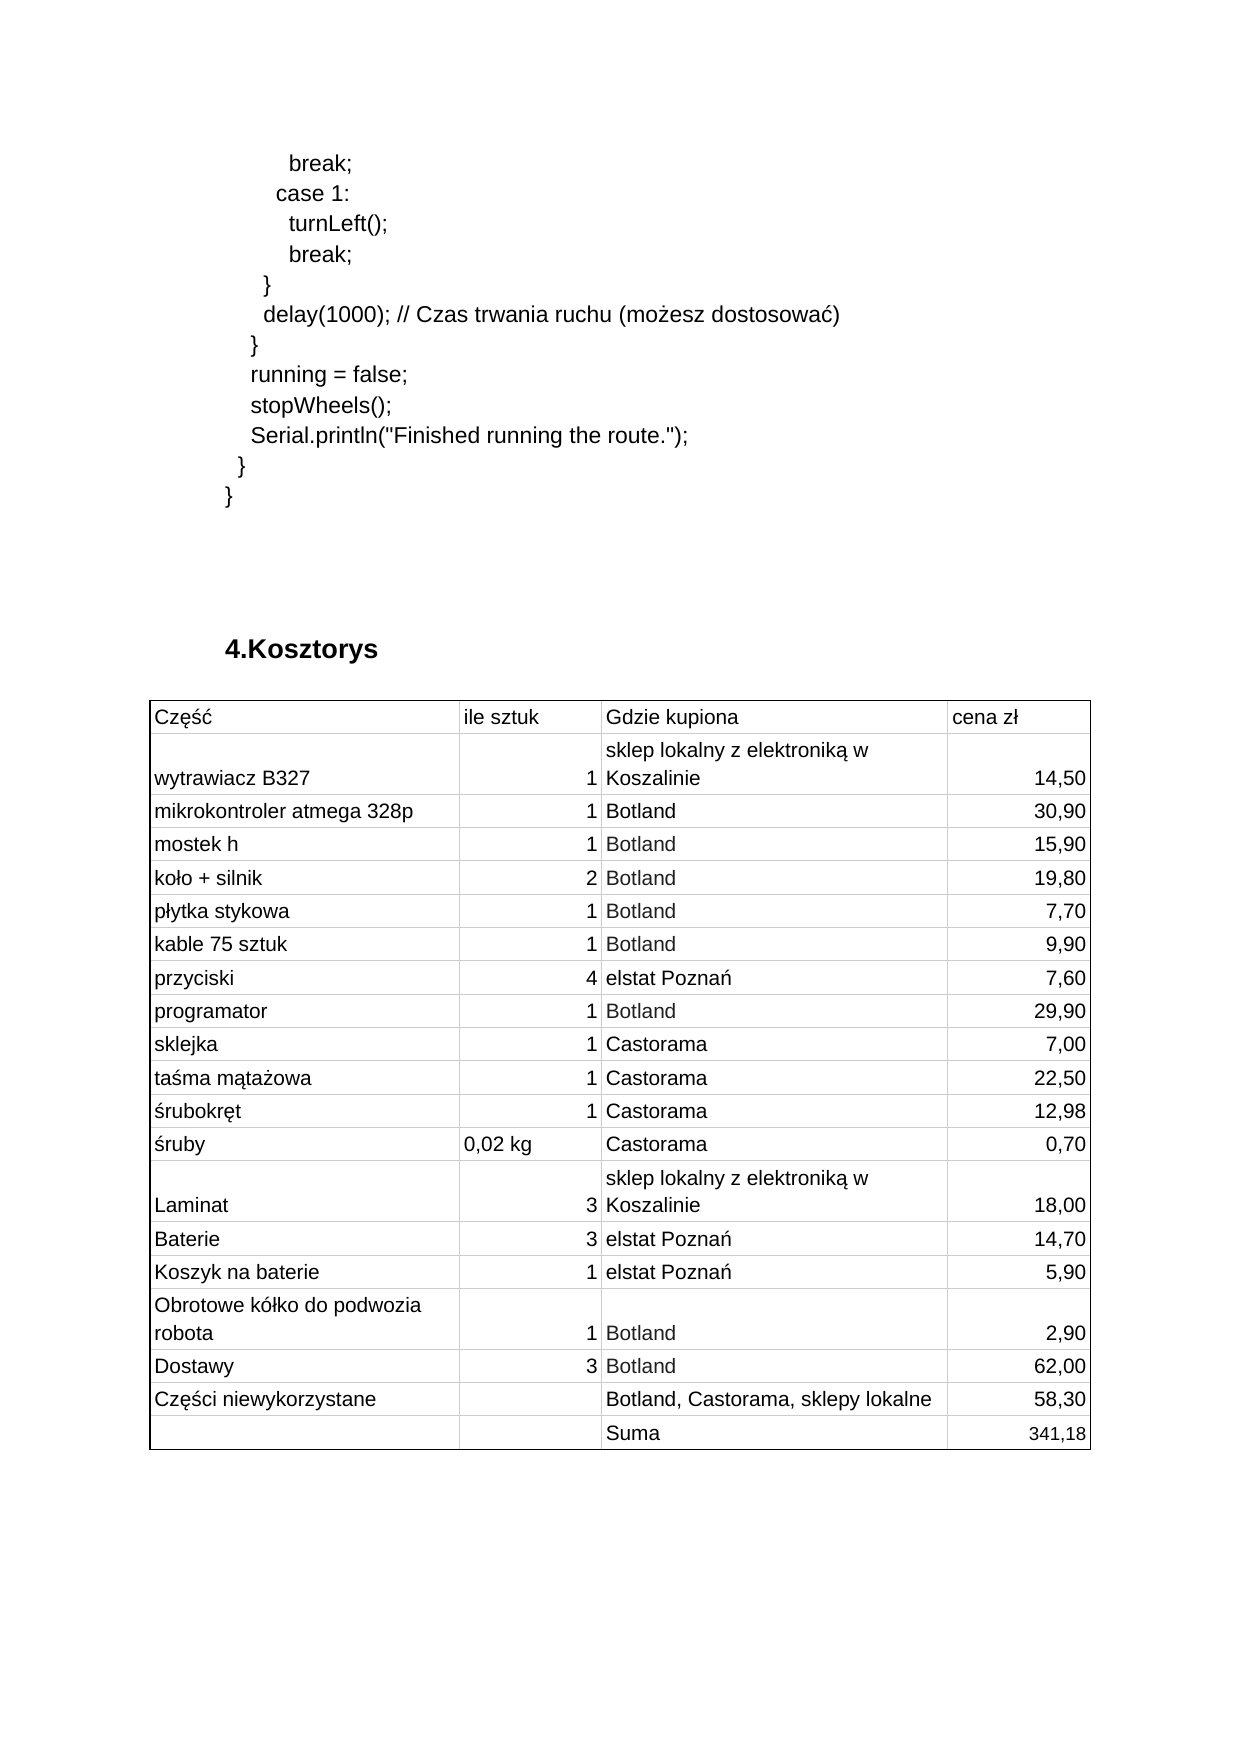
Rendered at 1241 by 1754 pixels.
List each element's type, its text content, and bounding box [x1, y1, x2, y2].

table_cell sklep lokalny z elektroniką w Koszalinie [602, 734, 947, 794]
table_cell Castorama [602, 1061, 947, 1094]
table_cell 14,50 [948, 734, 1090, 794]
table_cell 1 [460, 734, 601, 794]
table_cell Castorama [602, 1095, 947, 1127]
table_cell 58,30 [948, 1383, 1090, 1415]
table_cell 3 [460, 1350, 601, 1382]
table_cell 14,70 [948, 1222, 1090, 1254]
table_cell mostek h [151, 828, 459, 860]
table_cell 2,90 [948, 1289, 1090, 1349]
table_cell taśma mątażowa [151, 1061, 459, 1094]
table_header cena zł [948, 701, 1090, 733]
table_cell 3 [460, 1222, 601, 1254]
table_cell 9,90 [948, 928, 1090, 960]
text } [225, 331, 1090, 358]
text } [225, 271, 1090, 297]
table_cell Botland [602, 1289, 947, 1349]
text Serial.println("Finished running the route."); [225, 422, 1090, 448]
table_cell 2 [460, 861, 601, 894]
table_cell Castorama [602, 1128, 947, 1160]
table_cell Botland [602, 895, 947, 927]
text turnLeft(); [225, 210, 1090, 237]
table_cell 12,98 [948, 1095, 1090, 1127]
table_cell 5,90 [948, 1256, 1090, 1288]
table_cell [460, 1416, 601, 1449]
table_cell 1 [460, 1095, 601, 1127]
table_cell śrubokręt [151, 1095, 459, 1127]
table_cell 29,90 [948, 995, 1090, 1027]
table_header Część [151, 701, 459, 733]
table_header ile sztuk [460, 701, 601, 733]
table_cell Botland [602, 995, 947, 1027]
table_cell elstat Poznań [602, 961, 947, 994]
table_cell 1 [460, 1061, 601, 1094]
table_cell 1 [460, 995, 601, 1027]
table_cell Botland, Castorama, sklepy lokalne [602, 1383, 947, 1415]
table_cell 341,18 [948, 1416, 1090, 1449]
table_cell mikrokontroler atmega 328p [151, 795, 459, 827]
table_cell 4 [460, 961, 601, 994]
text 4.Kosztorys [225, 633, 1090, 664]
table_cell Castorama [602, 1028, 947, 1060]
table_cell przyciski [151, 961, 459, 994]
table_cell 15,90 [948, 828, 1090, 860]
table_cell 3 [460, 1161, 601, 1221]
table_cell Obrotowe kółko do podwozia robota [151, 1289, 459, 1349]
table_cell elstat Poznań [602, 1256, 947, 1288]
table_cell Koszyk na baterie [151, 1256, 459, 1288]
text delay(1000); // Czas trwania ruchu (możesz dostosować) [225, 301, 1090, 327]
text } [225, 452, 1090, 478]
table_cell kable 75 sztuk [151, 928, 459, 960]
table_cell Części niewykorzystane [151, 1383, 459, 1415]
table_cell Baterie [151, 1222, 459, 1254]
table_cell sklejka [151, 1028, 459, 1060]
table_cell 1 [460, 1028, 601, 1060]
table_cell 22,50 [948, 1061, 1090, 1094]
text stopWheels(); [225, 392, 1090, 418]
table_cell 7,60 [948, 961, 1090, 994]
table_cell sklep lokalny z elektroniką w Koszalinie [602, 1161, 947, 1221]
table_cell 1 [460, 928, 601, 960]
text break; [225, 241, 1090, 267]
table_cell 62,00 [948, 1350, 1090, 1382]
table_cell 0,70 [948, 1128, 1090, 1160]
table_cell Suma [602, 1416, 947, 1449]
table_cell płytka stykowa [151, 895, 459, 927]
table_cell 19,80 [948, 861, 1090, 894]
table_cell koło + silnik [151, 861, 459, 894]
table_cell 7,00 [948, 1028, 1090, 1060]
text running = false; [225, 361, 1090, 388]
table_cell 30,90 [948, 795, 1090, 827]
table_cell 0,02 kg [460, 1128, 601, 1160]
table_cell Laminat [151, 1161, 459, 1221]
table_cell programator [151, 995, 459, 1027]
table_cell 18,00 [948, 1161, 1090, 1221]
table_cell [460, 1383, 601, 1415]
table_cell Botland [602, 861, 947, 894]
table_cell [151, 1416, 459, 1449]
table_cell elstat Poznań [602, 1222, 947, 1254]
table_cell śruby [151, 1128, 459, 1160]
table_cell Dostawy [151, 1350, 459, 1382]
table_cell 1 [460, 895, 601, 927]
table_cell 7,70 [948, 895, 1090, 927]
table_cell wytrawiacz B327 [151, 734, 459, 794]
text } [225, 482, 1090, 509]
table_cell 1 [460, 1289, 601, 1349]
table_cell Botland [602, 795, 947, 827]
text case 1: [225, 180, 1090, 207]
table_cell Botland [602, 928, 947, 960]
text break; [225, 150, 1090, 176]
table_header Gdzie kupiona [602, 701, 947, 733]
table_cell Botland [602, 1350, 947, 1382]
table_cell 1 [460, 795, 601, 827]
table_cell Botland [602, 828, 947, 860]
table_cell 1 [460, 828, 601, 860]
table_cell 1 [460, 1256, 601, 1288]
